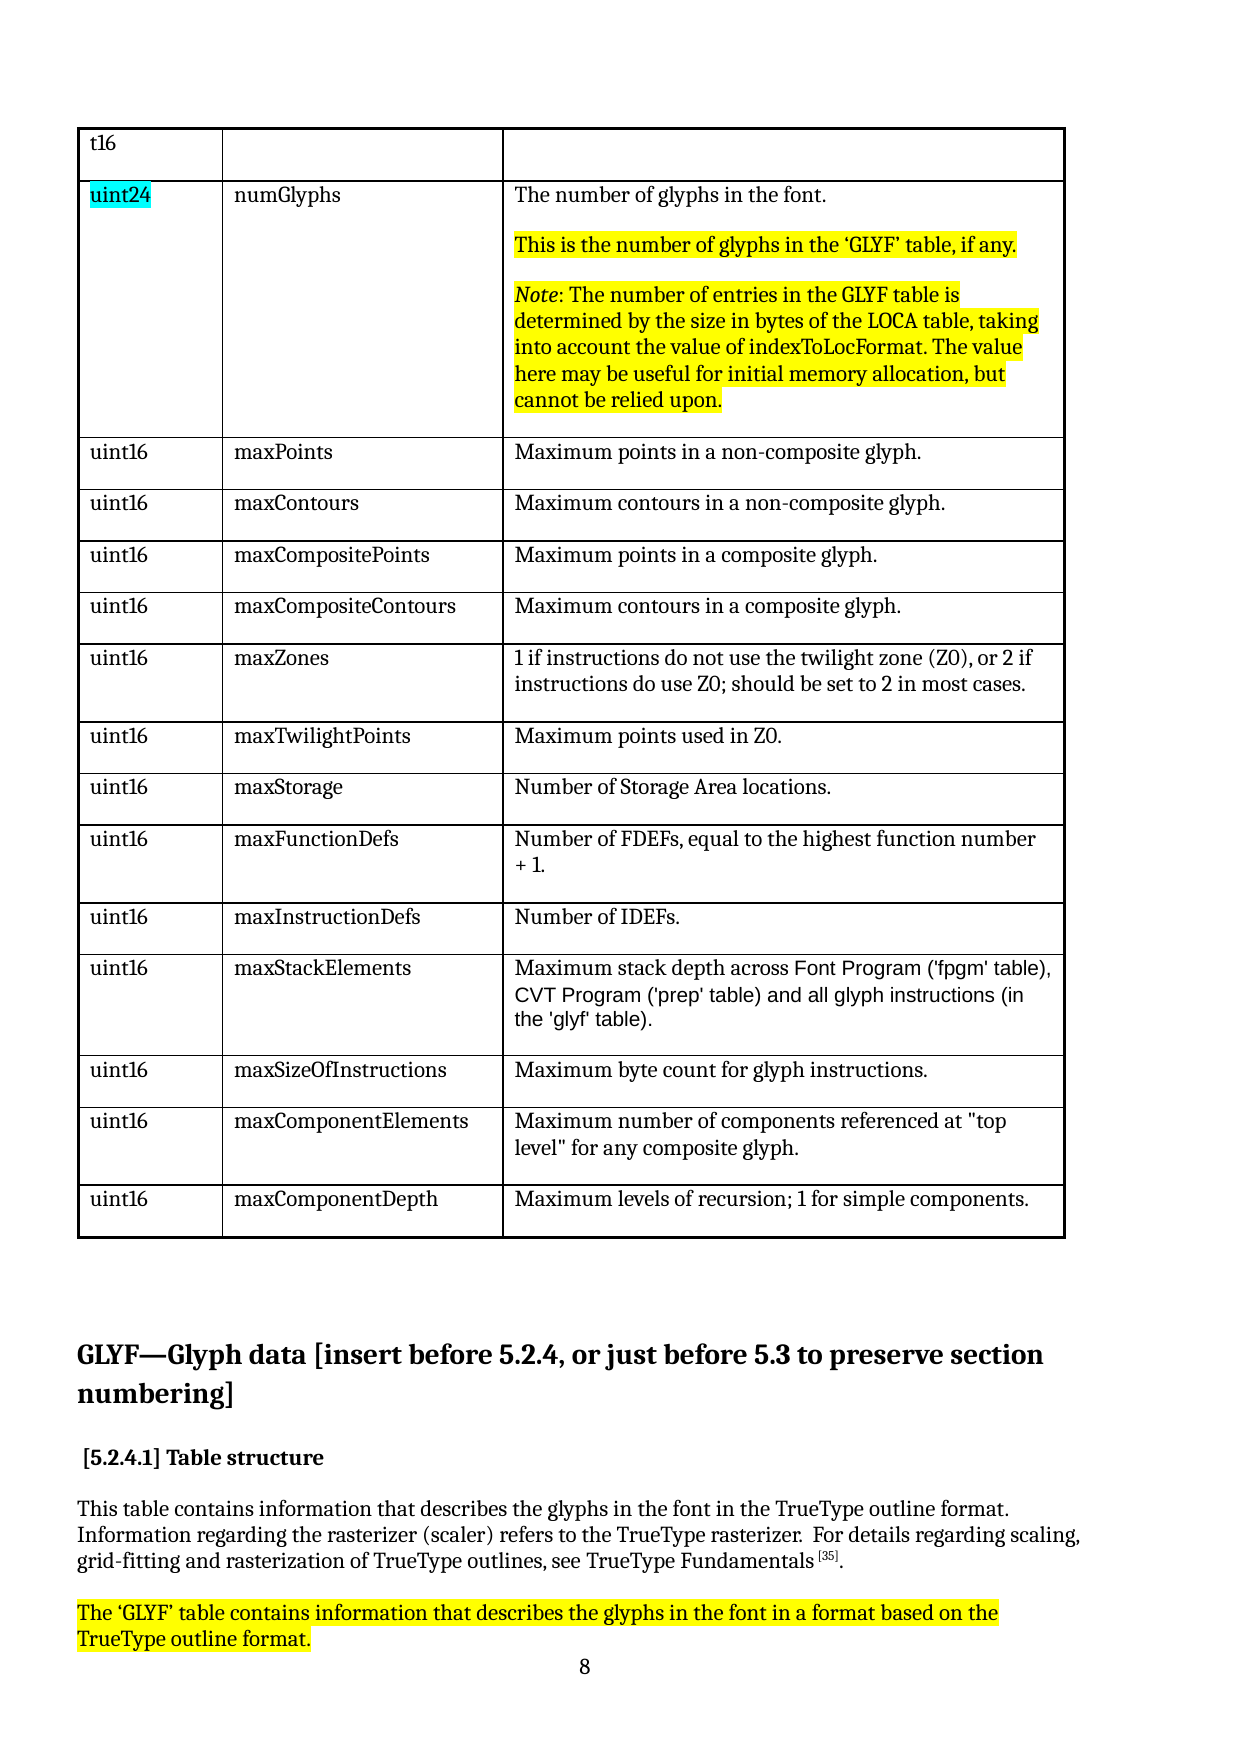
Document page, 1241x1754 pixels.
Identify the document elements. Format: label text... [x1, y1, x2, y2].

text This table contains information that describes the glyphs in the font in the TrueType outline format. Information regarding the rasterizer (scaler) refers to the TrueType rasterizer. For details regarding scaling, grid-fitting and rasterization of TrueType outlines, see TrueType Fundamentals [35]. [77, 1496, 1093, 1574]
table_cell uint16 [80, 542, 222, 592]
table_cell [223, 130, 502, 180]
table_cell maxZones [223, 645, 502, 721]
table_cell uint16 [80, 645, 222, 721]
table_cell Maximum points in a composite glyph. [504, 542, 1063, 592]
table_cell maxComponentDepth [223, 1186, 502, 1236]
table_cell Maximum points used in Z0. [504, 723, 1063, 773]
table_cell The number of glyphs in the font. This is the number of glyphs in the ‘GLYF’ table, if any. Note: The number of entries in the GLYF table is determined by the size in bytes of the LOCA table, taking into account the value of indexToLocFormat. The value here may be useful for initial memory allocation, but cannot be relied upon. [504, 182, 1063, 437]
table_cell maxStackElements [223, 955, 502, 1055]
table_cell maxCompositePoints [223, 542, 502, 592]
table_cell Number of FDEFs, equal to the highest function number + 1. [504, 826, 1063, 902]
subtitle [5.2.4.1] Table structure [77, 1444, 1093, 1471]
table_cell Maximum levels of recursion; 1 for simple components. [504, 1186, 1063, 1236]
table_cell uint16 [80, 1108, 222, 1184]
table_cell maxComponentElements [223, 1108, 502, 1184]
table_cell uint16 [80, 1186, 222, 1236]
table_cell uint16 [80, 593, 222, 643]
table_cell maxContours [223, 490, 502, 540]
table_cell maxInstructionDefs [223, 904, 502, 954]
table_cell Number of IDEFs. [504, 904, 1063, 954]
table_cell uint16 [80, 904, 222, 954]
table_cell uint16 [80, 774, 222, 824]
table_cell [504, 130, 1063, 180]
table_cell Maximum points in a non-composite glyph. [504, 438, 1063, 488]
table_cell Maximum stack depth across Font Program ('fpgm' table), CVT Program ('prep' table) and all glyph instructions (in the 'glyf' table). [504, 955, 1063, 1055]
table_cell uint24 [80, 182, 222, 437]
table_cell uint16 [80, 955, 222, 1055]
table_cell Maximum byte count for glyph instructions. [504, 1056, 1063, 1106]
table_cell 1 if instructions do not use the twilight zone (Z0), or 2 if instructions do use Z0; should be set to 2 in most cases. [504, 645, 1063, 721]
table_cell Maximum number of components referenced at "top level" for any composite glyph. [504, 1108, 1063, 1184]
table_cell uint16 [80, 438, 222, 488]
table_cell Maximum contours in a non-composite glyph. [504, 490, 1063, 540]
table_cell t16 [80, 130, 222, 180]
table_cell maxCompositeContours [223, 593, 502, 643]
table_cell maxSizeOfInstructions [223, 1056, 502, 1106]
table_cell maxFunctionDefs [223, 826, 502, 902]
table_cell uint16 [80, 826, 222, 902]
table_cell maxTwilightPoints [223, 723, 502, 773]
table_cell maxPoints [223, 438, 502, 488]
table_cell uint16 [80, 723, 222, 773]
text The ‘GLYF’ table contains information that describes the glyphs in the font in a format based on the TrueType outline format. [77, 1599, 1093, 1652]
table_cell uint16 [80, 490, 222, 540]
table_cell Maximum contours in a composite glyph. [504, 593, 1063, 643]
table_cell Number of Storage Area locations. [504, 774, 1063, 824]
table_cell numGlyphs [223, 182, 502, 437]
table_cell uint16 [80, 1056, 222, 1106]
subtitle GLYF—Glyph data [insert before 5.2.4, or just before 5.3 to preserve section numbering] [77, 1338, 1093, 1410]
table_cell maxStorage [223, 774, 502, 824]
